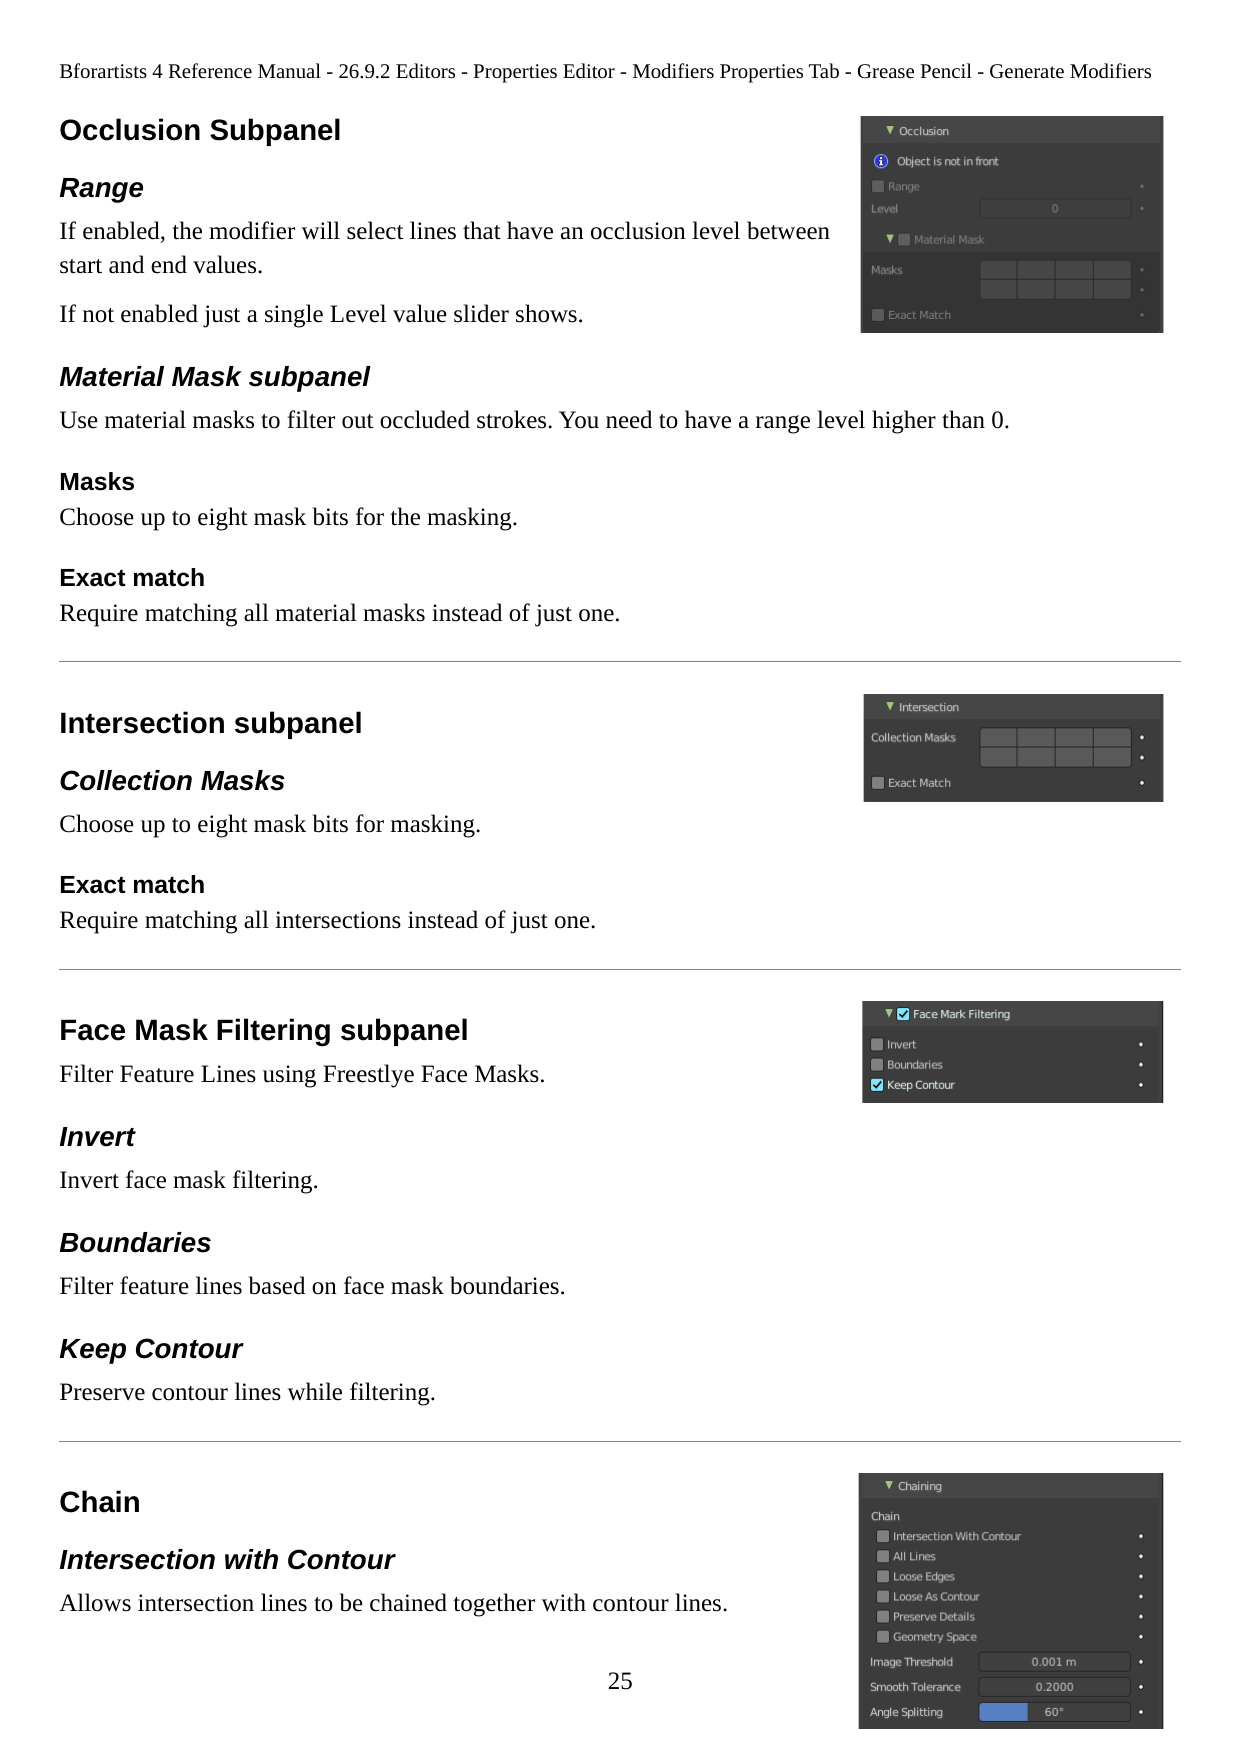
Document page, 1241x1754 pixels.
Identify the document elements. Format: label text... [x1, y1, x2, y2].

text Filter feature lines based on face mask boundaries. [59, 1271, 1181, 1300]
picture [858, 1473, 1164, 1729]
subtitle [1164, 764, 1181, 796]
subtitle [1164, 171, 1181, 203]
subtitle [1164, 1485, 1181, 1519]
subtitle [1164, 1013, 1181, 1047]
text Require matching all material masks instead of just one. [59, 598, 1181, 627]
text Require matching all intersections instead of just one. [59, 905, 1181, 934]
subtitle Occlusion Subpanel [59, 113, 1181, 146]
subtitle Intersection with Contour [59, 1544, 858, 1576]
text Choose up to eight mask bits for masking. [59, 809, 1181, 838]
text Allows intersection lines to be chained together with contour lines. [59, 1588, 858, 1617]
subtitle Invert [59, 1121, 1181, 1153]
subtitle [1164, 1544, 1181, 1576]
text Invert face mask filtering. [59, 1165, 1181, 1194]
subtitle Exact match [59, 870, 1181, 899]
text If enabled, the modifier will select lines that have an occlusion level between start and end values. [59, 216, 860, 279]
subtitle Chain [59, 1485, 858, 1519]
subtitle Collection Masks [59, 764, 863, 796]
picture [863, 694, 1164, 802]
subtitle Boundaries [59, 1227, 1181, 1259]
picture [862, 1001, 1164, 1103]
subtitle [1164, 706, 1181, 739]
text Filter Feature Lines using Freestlye Face Masks. [59, 1059, 862, 1088]
subtitle Exact match [59, 563, 1181, 592]
subtitle Face Mask Filtering subpanel [59, 1013, 862, 1047]
subtitle Range [59, 171, 860, 203]
text Choose up to eight mask bits for the masking. [59, 502, 1181, 530]
picture [860, 116, 1164, 333]
subtitle Keep Contour [59, 1333, 1181, 1364]
subtitle Masks [59, 467, 1181, 495]
subtitle Intersection subpanel [59, 706, 863, 739]
subtitle Material Mask subpanel [59, 361, 1181, 393]
text If not enabled just a single Level value slider shows. [59, 299, 860, 328]
text Preserve contour lines while filtering. [59, 1377, 1181, 1406]
text Use material masks to filter out occluded strokes. You need to have a range level higher than 0. [59, 405, 1181, 434]
